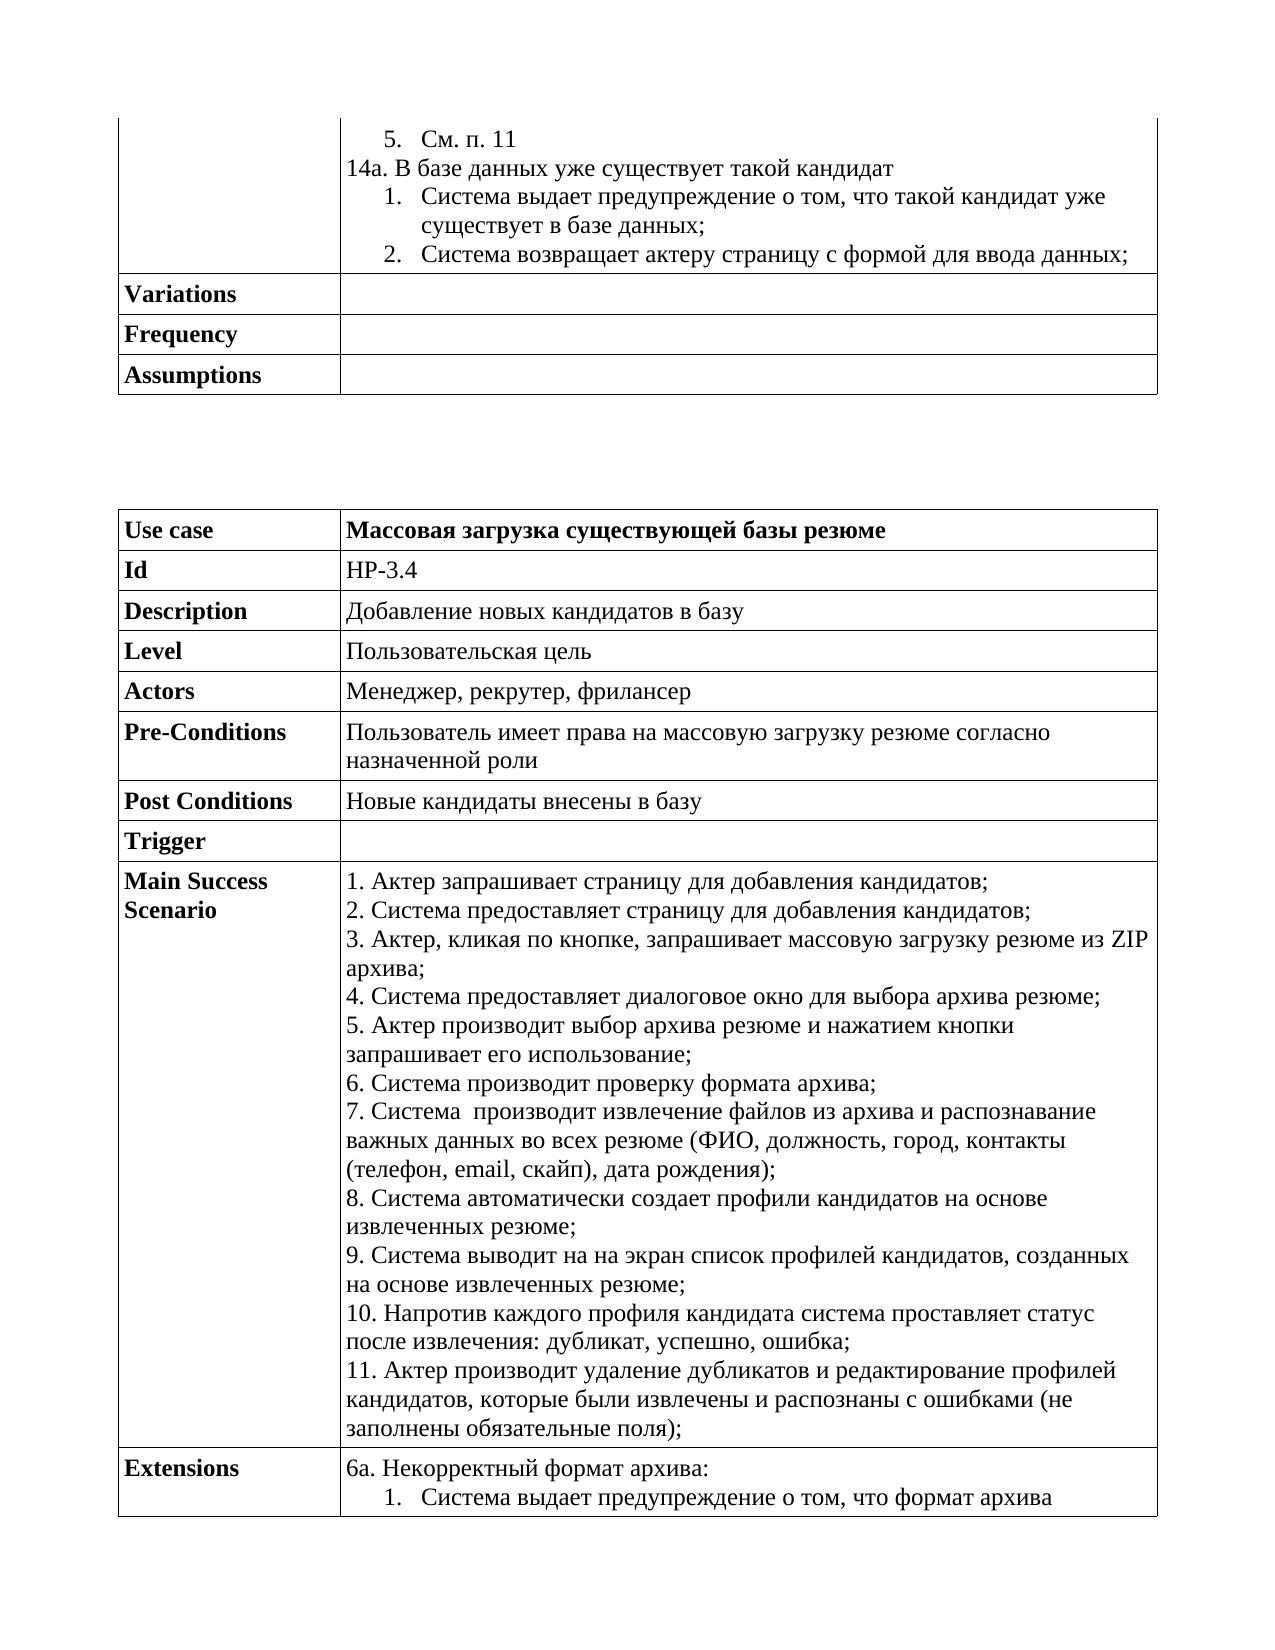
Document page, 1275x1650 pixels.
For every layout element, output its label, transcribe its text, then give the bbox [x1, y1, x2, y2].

table_cell Main Success Scenario [119, 862, 340, 1447]
table_cell Variations [119, 274, 340, 314]
table_cell Менеджер, рекрутер, фрилансер [341, 672, 1157, 711]
table_cell Пользователь имеет права на массовую загрузку резюме согласно назначенной роли [341, 712, 1157, 780]
table_cell [341, 315, 1157, 354]
table_cell Post Conditions [119, 781, 340, 820]
table_cell Пользовательская цель [341, 631, 1157, 671]
table_cell Trigger [119, 821, 340, 861]
table_cell Assumptions [119, 355, 340, 394]
table_cell Frequency [119, 315, 340, 354]
table_cell Actors [119, 672, 340, 711]
table_cell [341, 821, 1157, 861]
table_cell 6а. Некорректный формат файла: Система выдает предупреждение о том, что формат файла недопустим и его загрузка не возможна; Система возвращает актеру диалоговое окно для выбора файла с корректным форматом файла; Актер выбирает новый файл; См. п. 5 11а. Актер отменяет сохранение введенных данных: Актер запрашивает закрытие страницы с формой без предварительного сохранения введенных данных; Система выдает предупреждение об утере несохраненных данных и запрашивает подтверждение; Актер подтверждает закрытие страницу с формой без сохранение введенных данных; Система закрывает страницу без сохраниния нового пользователя 12а. Не заполнены обязательные поля: Система выдает предупреждение о том, что не все обязательные поля заполнены; Система подсвечивает незаполненные обязательные поля; Система возвращает актеру страницу с формой для ввода данных; Актер заполняет пустые поля; См. п. 11 13а. Поля заполнены некорректно: Система выдает предупреждение о том, что поля заполнены некорректно; Система подсвечивает некорректно заполненные поля; Система возвращает актеру страницу с формой для ввода данных; Актер редактирует некорректно заполненные поля; См. п. 11 14а. В базе данных уже существует такой кандидат Система выдает предупреждение о том, что такой кандидат уже существует в базе данных; Система возвращает актеру страницу с формой для ввода данных; [341, 118, 1157, 273]
table_cell 6а. Некорректный формат архива: Система выдает предупреждение о том, что формат архива [341, 1448, 1157, 1516]
table_header Массовая загрузка существующей базы резюме [341, 510, 1157, 550]
table_cell [119, 118, 340, 273]
table_cell Description [119, 591, 340, 630]
table_cell Id [119, 551, 340, 590]
table_cell Новые кандидаты внесены в базу [341, 781, 1157, 820]
table_header Use case [119, 510, 340, 550]
table_cell Pre-Conditions [119, 712, 340, 780]
table_cell [341, 274, 1157, 314]
table_cell 1. Актер запрашивает страницу для добавления кандидатов; 2. Система предоставляет страницу для добавления кандидатов; 3. Актер, кликая по кнопке, запрашивает массовую загрузку резюме из ZIP архива; 4. Система предоставляет диалоговое окно для выбора архива резюме; 5. Актер производит выбор архива резюме и нажатием кнопки запрашивает его использование; 6. Система производит проверку формата архива; 7. Система производит извлечение файлов из архива и распознавание важных данных во всех резюме (ФИО, должность, город, контакты (телефон, email, скайп), дата рождения); 8. Система автоматически создает профили кандидатов на основе извлеченных резюме; 9. Система выводит на на экран список профилей кандидатов, созданных на основе извлеченных резюме; 10. Напротив каждого профиля кандидата система проставляет статус после извлечения: дубликат, успешно, ошибка; 11. Актер производит удаление дубликатов и редактирование профилей кандидатов, которые были извлечены и распознаны с ошибками (не заполнены обязательные поля); [341, 862, 1157, 1447]
table_cell Extensions [119, 1448, 340, 1516]
table_cell Level [119, 631, 340, 671]
table_cell Добавление новых кандидатов в базу [341, 591, 1157, 630]
table_cell НР-3.4 [341, 551, 1157, 590]
table_cell [341, 355, 1157, 394]
